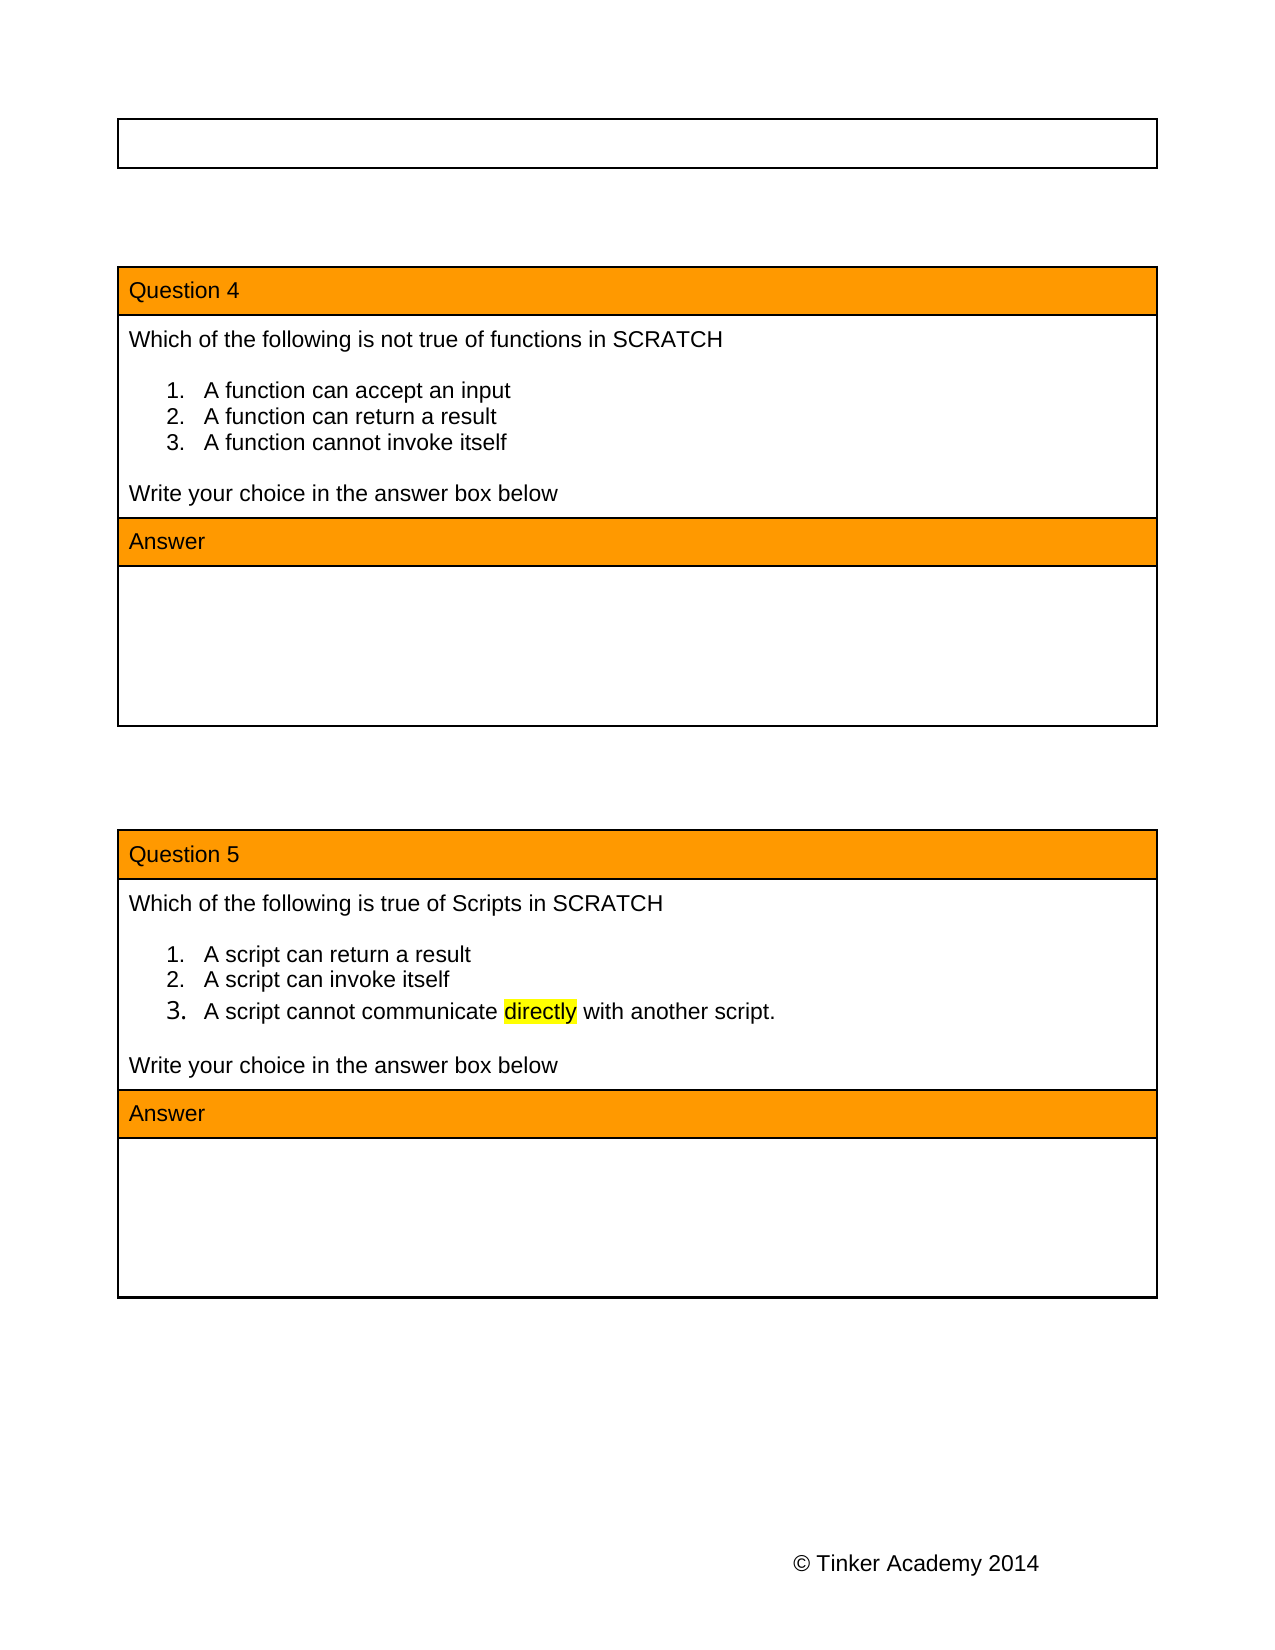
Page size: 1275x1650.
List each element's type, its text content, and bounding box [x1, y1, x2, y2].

table_cell Which of the following is not true of functions in SCRATCH A function can accept an input A function can return a result A function cannot invoke itself Write your choice in the answer box below [119, 316, 1156, 517]
table_header Question 4 [119, 268, 1156, 314]
table_cell Answer [119, 1091, 1156, 1137]
table_cell Answer [119, 519, 1156, 565]
table_cell [119, 567, 1156, 724]
table_cell Which of the following is true of Scripts in SCRATCH A script can return a result A script can invoke itself A script cannot communicate directly with another script. Write your choice in the answer box below [119, 880, 1156, 1088]
table_cell [119, 1139, 1156, 1296]
table_cell [119, 120, 1156, 167]
table_header Question 5 [119, 831, 1156, 878]
